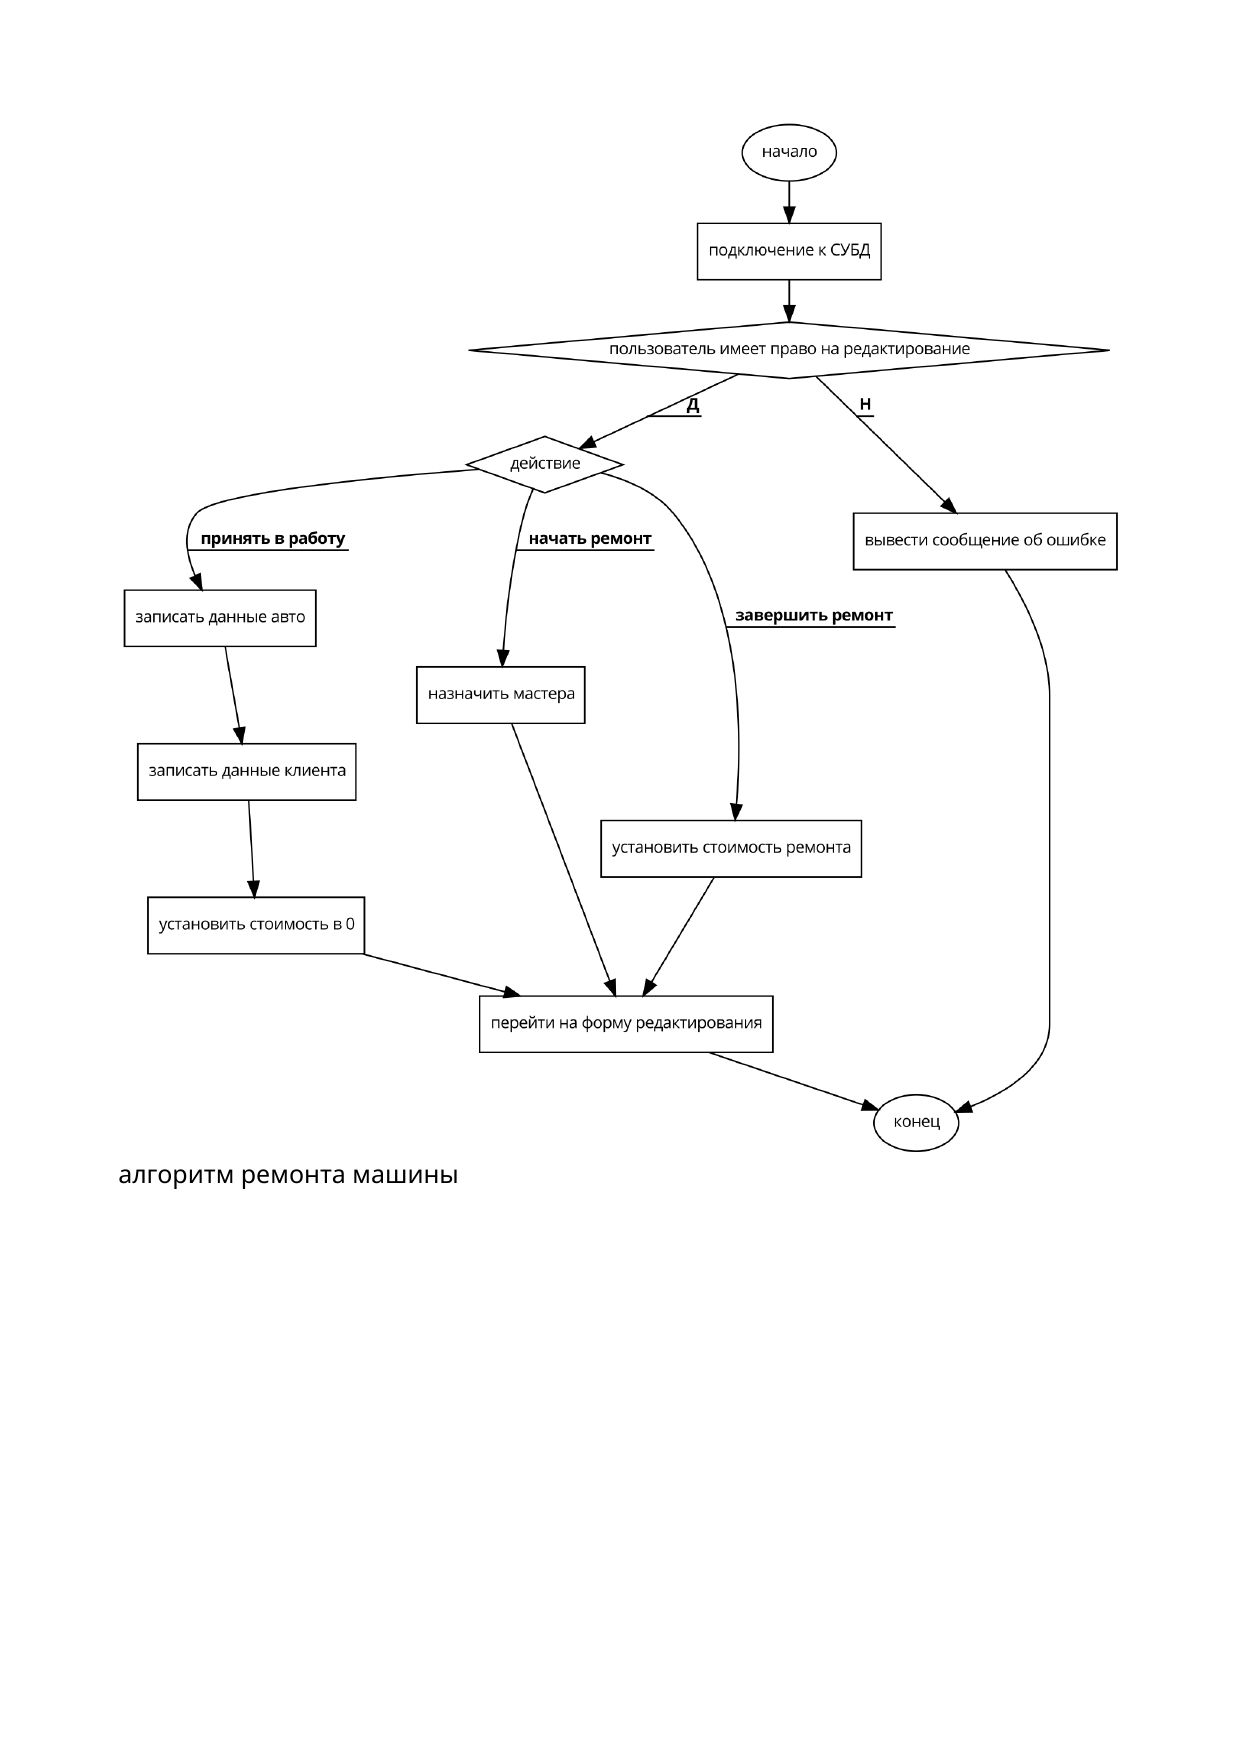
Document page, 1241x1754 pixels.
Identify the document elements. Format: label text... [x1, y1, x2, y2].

text алгоритм ремонта машины [118, 1157, 1122, 1190]
picture [118, 118, 1123, 1157]
